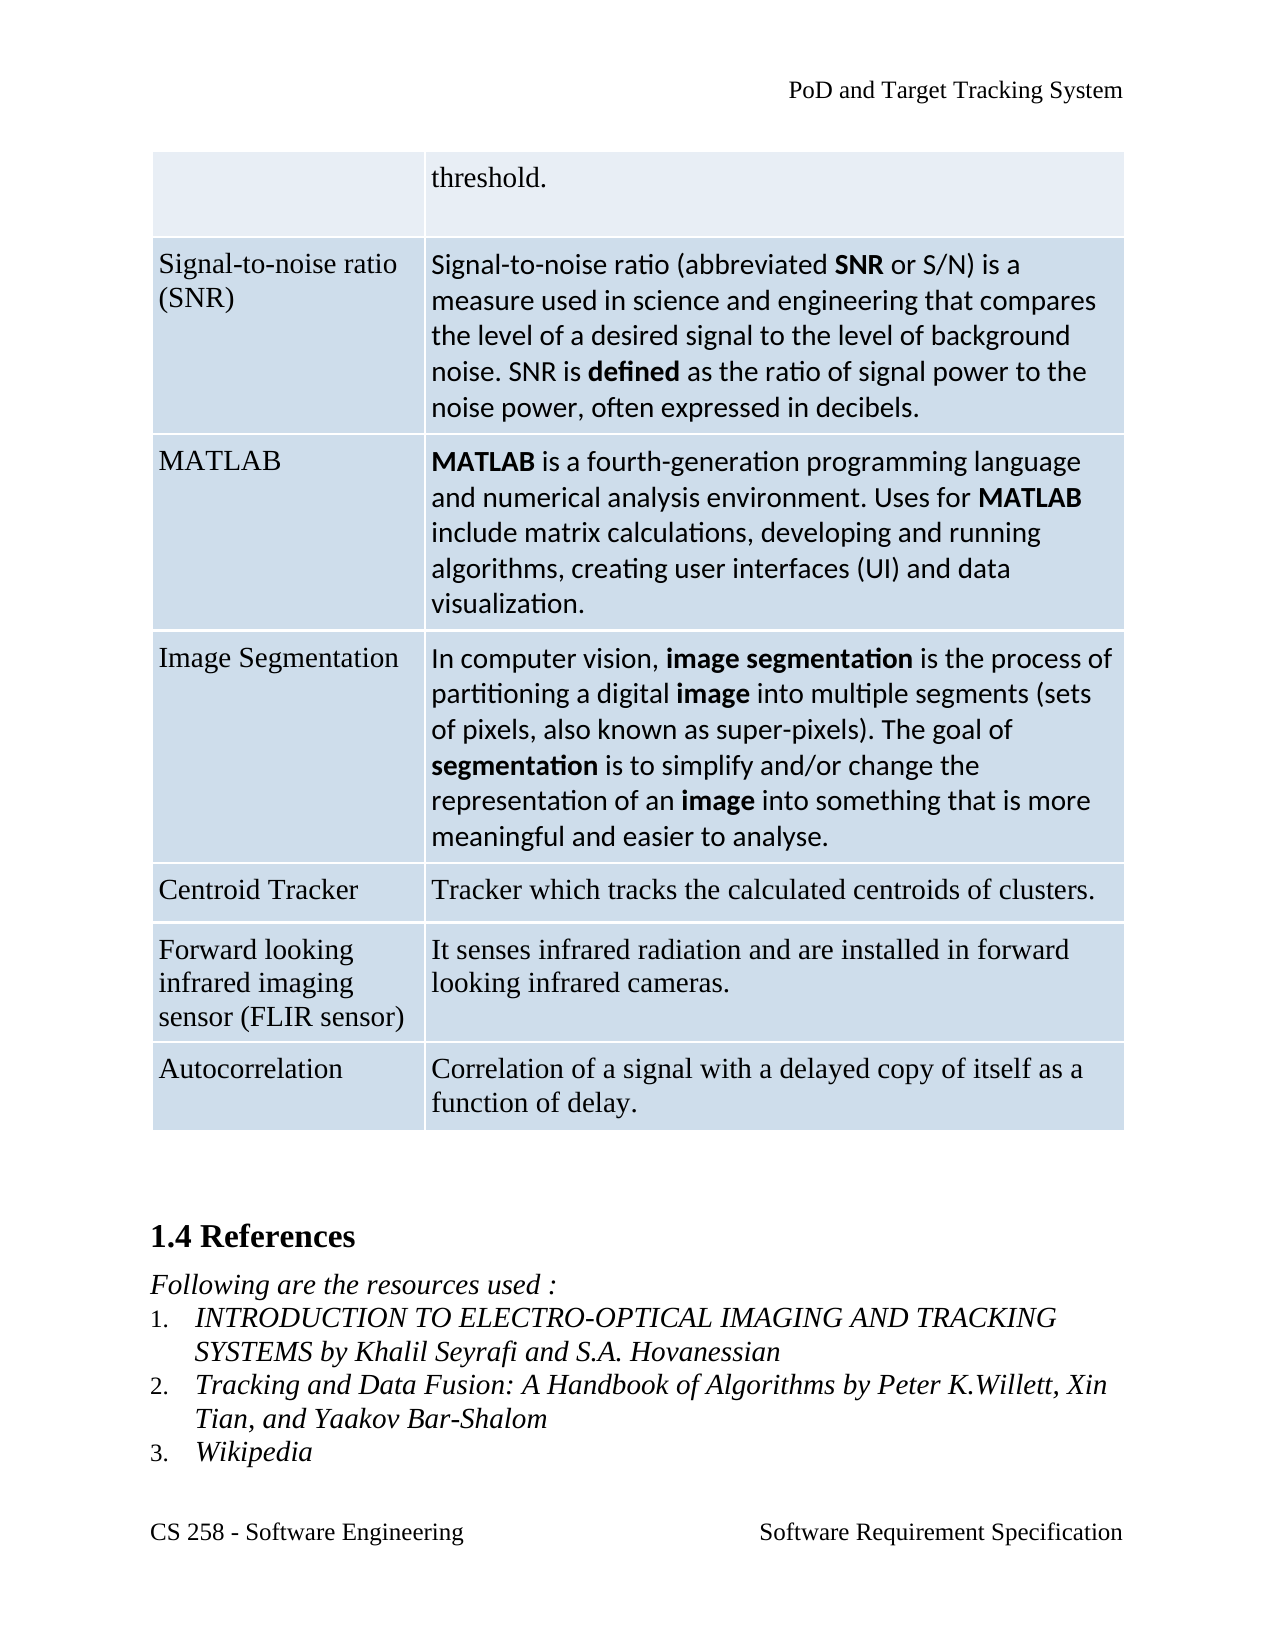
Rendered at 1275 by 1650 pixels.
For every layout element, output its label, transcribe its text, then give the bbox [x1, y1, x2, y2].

table_cell Autocorrelation [153, 1043, 424, 1130]
table_cell Signal-to-noise ratio (abbreviated SNR or S/N) is a measure used in science and engineering that compares the level of a desired signal to the level of background noise. SNR is defined as the ratio of signal power to the noise power, often expressed in decibels. [426, 238, 1124, 433]
table_cell In computer vision, image segmentation is the process of partitioning a digital image into multiple segments (sets of pixels, also known as super-pixels). The goal of segmentation is to simplify and/or change the representation of an image into something that is more meaningful and easier to analyse. [426, 632, 1124, 862]
table_cell Image Segmentation [153, 632, 424, 862]
table_cell Correlation of a signal with a delayed copy of itself as a function of delay. [426, 1043, 1124, 1130]
list Wikipedia [150, 1434, 1125, 1468]
table_cell Forward looking infrared imaging sensor (FLIR sensor) [153, 924, 424, 1041]
table_cell Centroid Tracker [153, 864, 424, 921]
subtitle 1.4 References [150, 1216, 1125, 1254]
table_cell MATLAB [153, 435, 424, 629]
table_cell [153, 152, 424, 236]
list Tracking and Data Fusion: A Handbook of Algorithms by Peter K.Willett, Xin Tian, and Yaakov Bar-Shalom [150, 1367, 1125, 1434]
table_cell Tracker which tracks the calculated centroids of clusters. [426, 864, 1124, 921]
table_cell Signal-to-noise ratio (SNR) [153, 238, 424, 433]
table_cell MATLAB is a fourth-generation programming language and numerical analysis environment. Uses for MATLAB include matrix calculations, developing and running algorithms, creating user interfaces (UI) and data visualization. [426, 435, 1124, 629]
list INTRODUCTION TO ELECTRO-OPTICAL IMAGING AND TRACKING SYSTEMS by Khalil Seyrafi and S.A. Hovanessian [150, 1300, 1125, 1367]
table_cell threshold. [426, 152, 1124, 236]
table_cell It senses infrared radiation and are installed in forward looking infrared cameras. [426, 924, 1124, 1041]
text Following are the resources used : [150, 1267, 1125, 1300]
